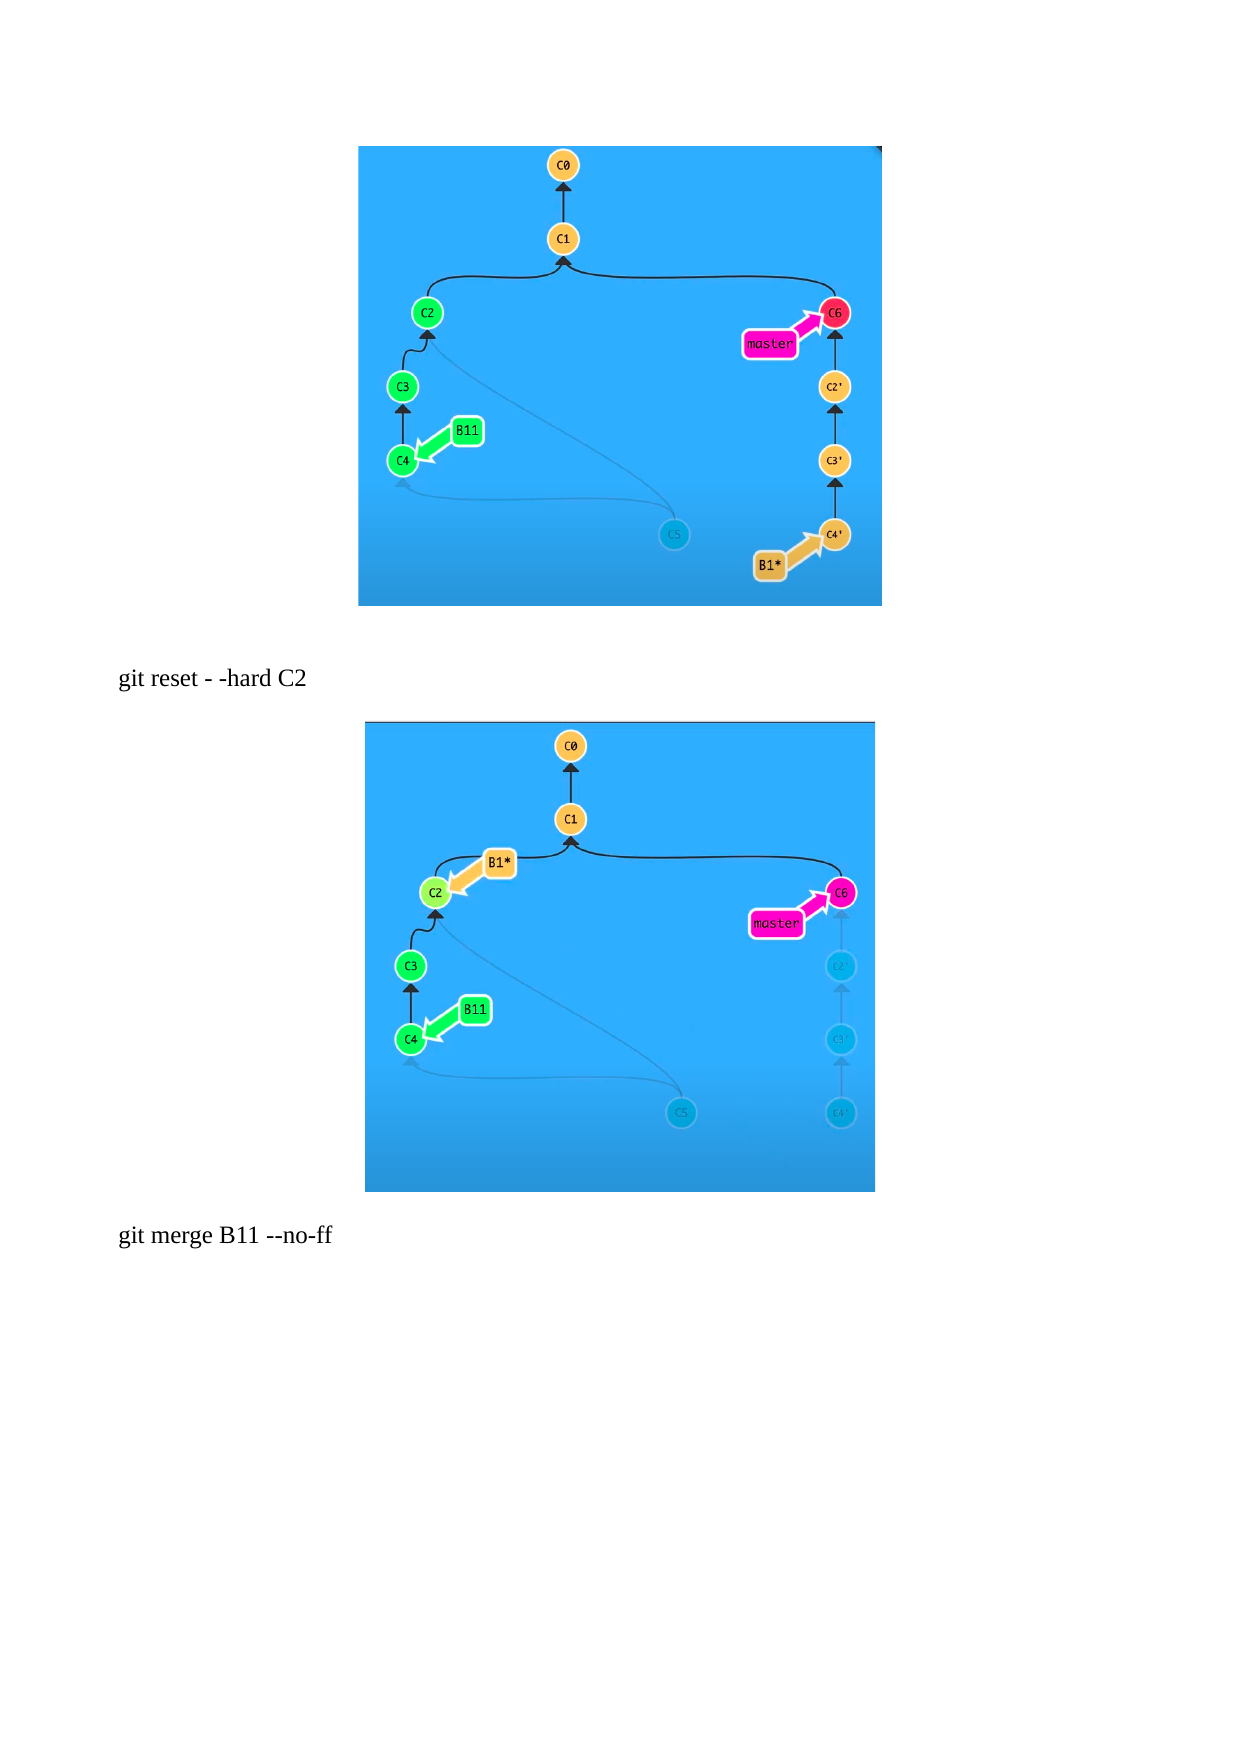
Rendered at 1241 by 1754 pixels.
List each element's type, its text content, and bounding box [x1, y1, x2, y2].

text git merge B11 --no-ff [118, 720, 1122, 1249]
picture [365, 720, 876, 1192]
picture [358, 146, 882, 606]
text git reset - -hard C2 [118, 663, 1122, 691]
